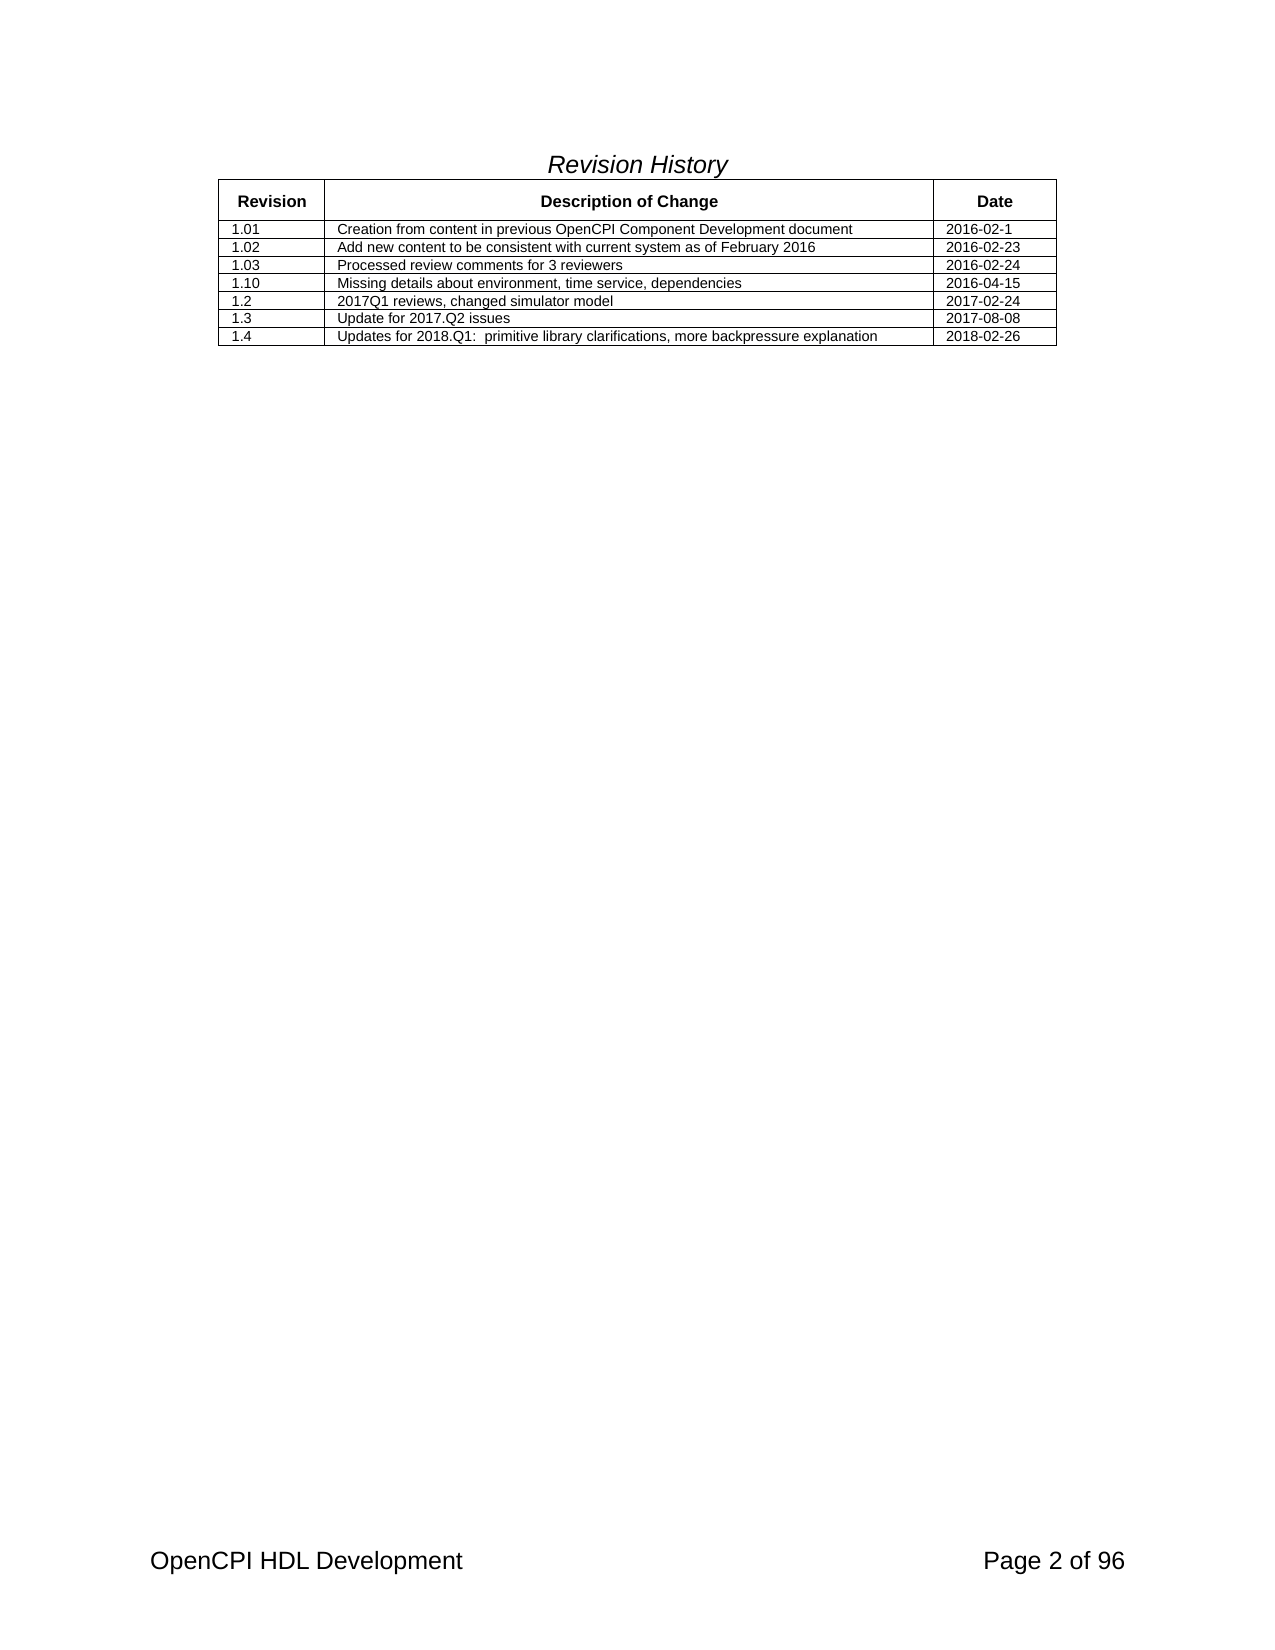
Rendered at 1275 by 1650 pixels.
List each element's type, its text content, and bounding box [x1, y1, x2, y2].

table_cell 2018-02-26 [934, 328, 1056, 344]
table_cell Missing details about environment, time service, dependencies [325, 274, 933, 291]
table_cell 1.2 [219, 292, 324, 309]
table_cell 1.01 [219, 221, 324, 238]
table_cell 2017-02-24 [934, 292, 1056, 309]
table_cell Add new content to be consistent with current system as of February 2016 [325, 239, 933, 256]
table_cell 2016-02-24 [934, 257, 1056, 273]
table_cell 1.4 [219, 328, 324, 344]
table_cell Updates for 2018.Q1: primitive library clarifications, more backpressure explanation [325, 328, 933, 344]
table_cell Update for 2017.Q2 issues [325, 310, 933, 327]
table_cell 2017Q1 reviews, changed simulator model [325, 292, 933, 309]
table_cell 1.02 [219, 239, 324, 256]
table_header Revision [219, 180, 324, 220]
table_header Date [934, 180, 1056, 220]
table_cell 1.3 [219, 310, 324, 327]
table_cell 2017-08-08 [934, 310, 1056, 327]
table_cell 2016-04-15 [934, 274, 1056, 291]
table_cell Processed review comments for 3 reviewers [325, 257, 933, 273]
table_cell 1.03 [219, 257, 324, 273]
table_cell 2016-02-1 [934, 221, 1056, 238]
table_cell Creation from content in previous OpenCPI Component Development document [325, 221, 933, 238]
text Revision History [150, 150, 1125, 179]
table_cell 2016-02-23 [934, 239, 1056, 256]
table_header Description of Change [325, 180, 933, 220]
table_cell 1.10 [219, 274, 324, 291]
